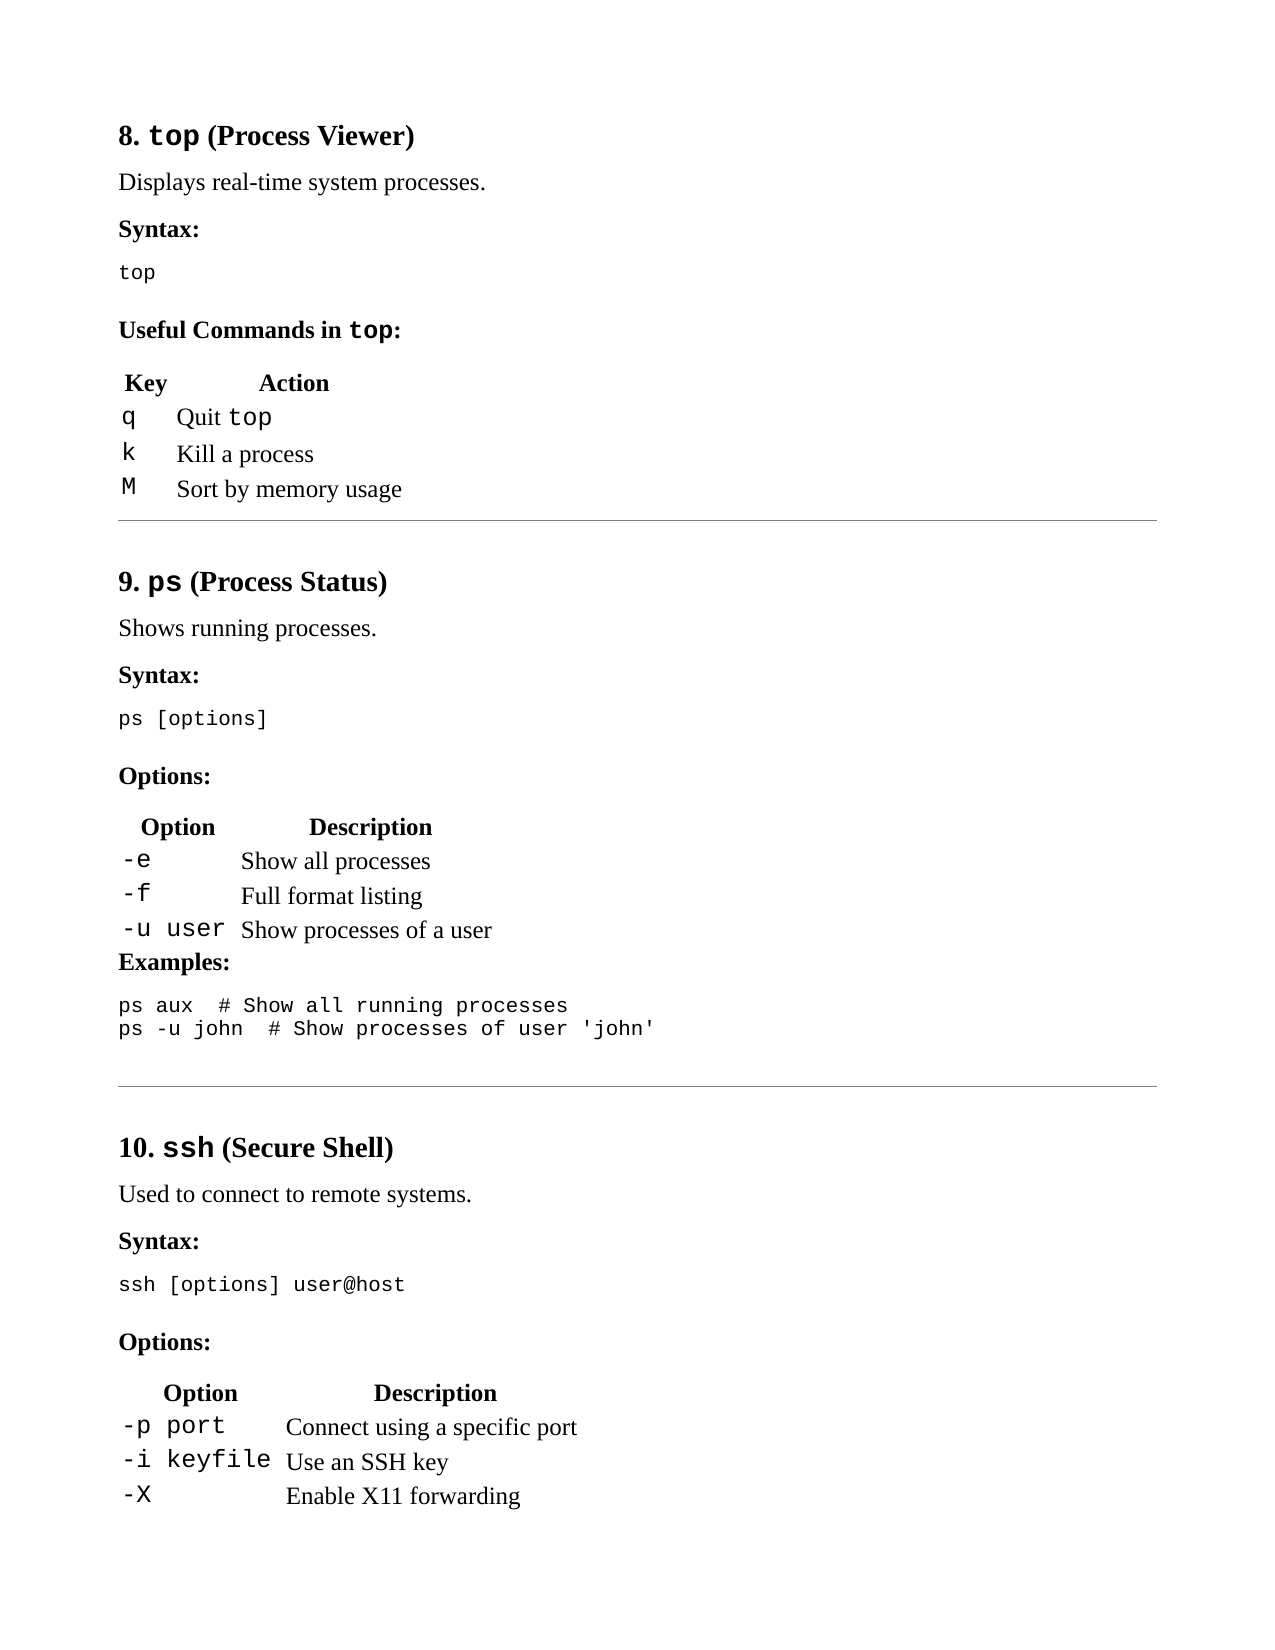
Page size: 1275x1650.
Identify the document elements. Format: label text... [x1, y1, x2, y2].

table_cell Use an SSH key [283, 1444, 588, 1478]
subtitle 9. ps (Process Status) [118, 564, 1157, 600]
text Options: [118, 1327, 1157, 1356]
table_cell k [118, 436, 173, 471]
text Options: [118, 761, 1157, 790]
table_cell Quit top [174, 400, 414, 436]
table_cell Sort by memory usage [174, 471, 414, 505]
table_cell -e [118, 843, 238, 878]
text Shows running processes. [118, 613, 1157, 642]
table_cell -u user [118, 913, 238, 947]
text Displays real-time system processes. [118, 167, 1157, 195]
text Examples: [118, 947, 1157, 976]
text ps -u john # Show processes of user 'john' [118, 1018, 1157, 1042]
table_cell Show processes of a user [238, 913, 504, 947]
table_cell -f [118, 878, 238, 912]
text ps aux # Show all running processes [118, 995, 1157, 1018]
table_header Option [118, 1375, 283, 1409]
text ssh [options] user@host [118, 1274, 1157, 1298]
text ps [options] [118, 708, 1157, 732]
table_cell q [118, 400, 173, 436]
table_header Description [238, 809, 504, 843]
text Useful Commands in top: [118, 315, 1157, 346]
table_header Description [283, 1375, 588, 1409]
table_cell Show all processes [238, 843, 504, 878]
text Used to connect to remote systems. [118, 1179, 1157, 1208]
text top [118, 262, 1157, 286]
table_header Action [174, 365, 414, 399]
subtitle 8. top (Process Viewer) [118, 118, 1157, 154]
table_cell Connect using a specific port [283, 1409, 588, 1444]
text Syntax: [118, 660, 1157, 689]
table_header Option [118, 809, 238, 843]
subtitle 10. ssh (Secure Shell) [118, 1130, 1157, 1166]
text Syntax: [118, 214, 1157, 243]
table_cell -p port [118, 1409, 283, 1444]
table_cell Kill a process [174, 436, 414, 471]
table_cell Full format listing [238, 878, 504, 912]
table_cell M [118, 471, 173, 505]
text Syntax: [118, 1226, 1157, 1255]
table_header Key [118, 365, 173, 399]
table_cell -i keyfile [118, 1444, 283, 1478]
table_cell Enable X11 forwarding [283, 1479, 588, 1513]
table_cell -X [118, 1479, 283, 1513]
